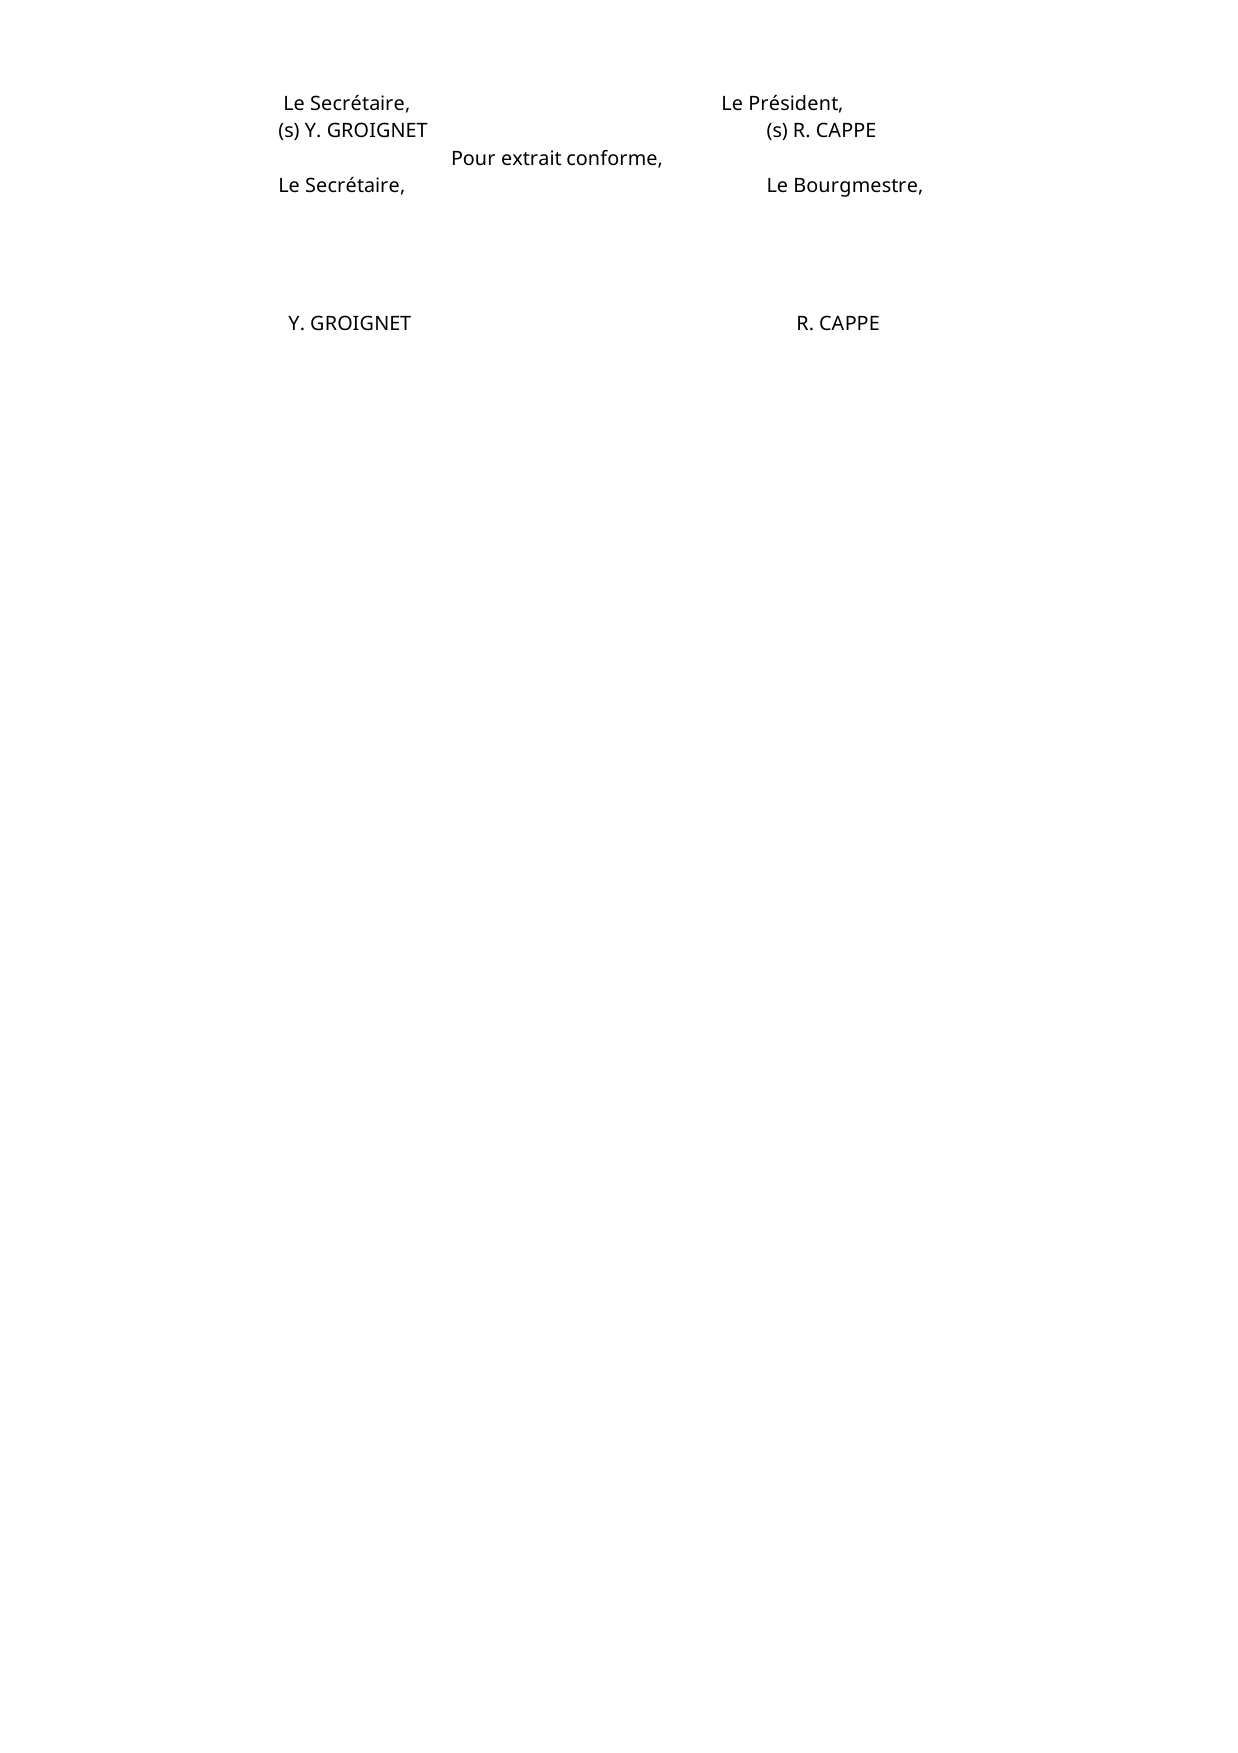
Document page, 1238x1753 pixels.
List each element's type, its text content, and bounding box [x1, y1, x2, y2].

text Le Secrétaire, Le Président, [263, 89, 1122, 116]
text (s) Y. GROIGNET (s) R. CAPPE [263, 116, 1122, 144]
text Pour extrait conforme, [263, 144, 1122, 171]
text Le Secrétaire, Le Bourgmestre, [263, 171, 1122, 199]
text Y. GROIGNET R. CAPPE [278, 309, 1122, 336]
